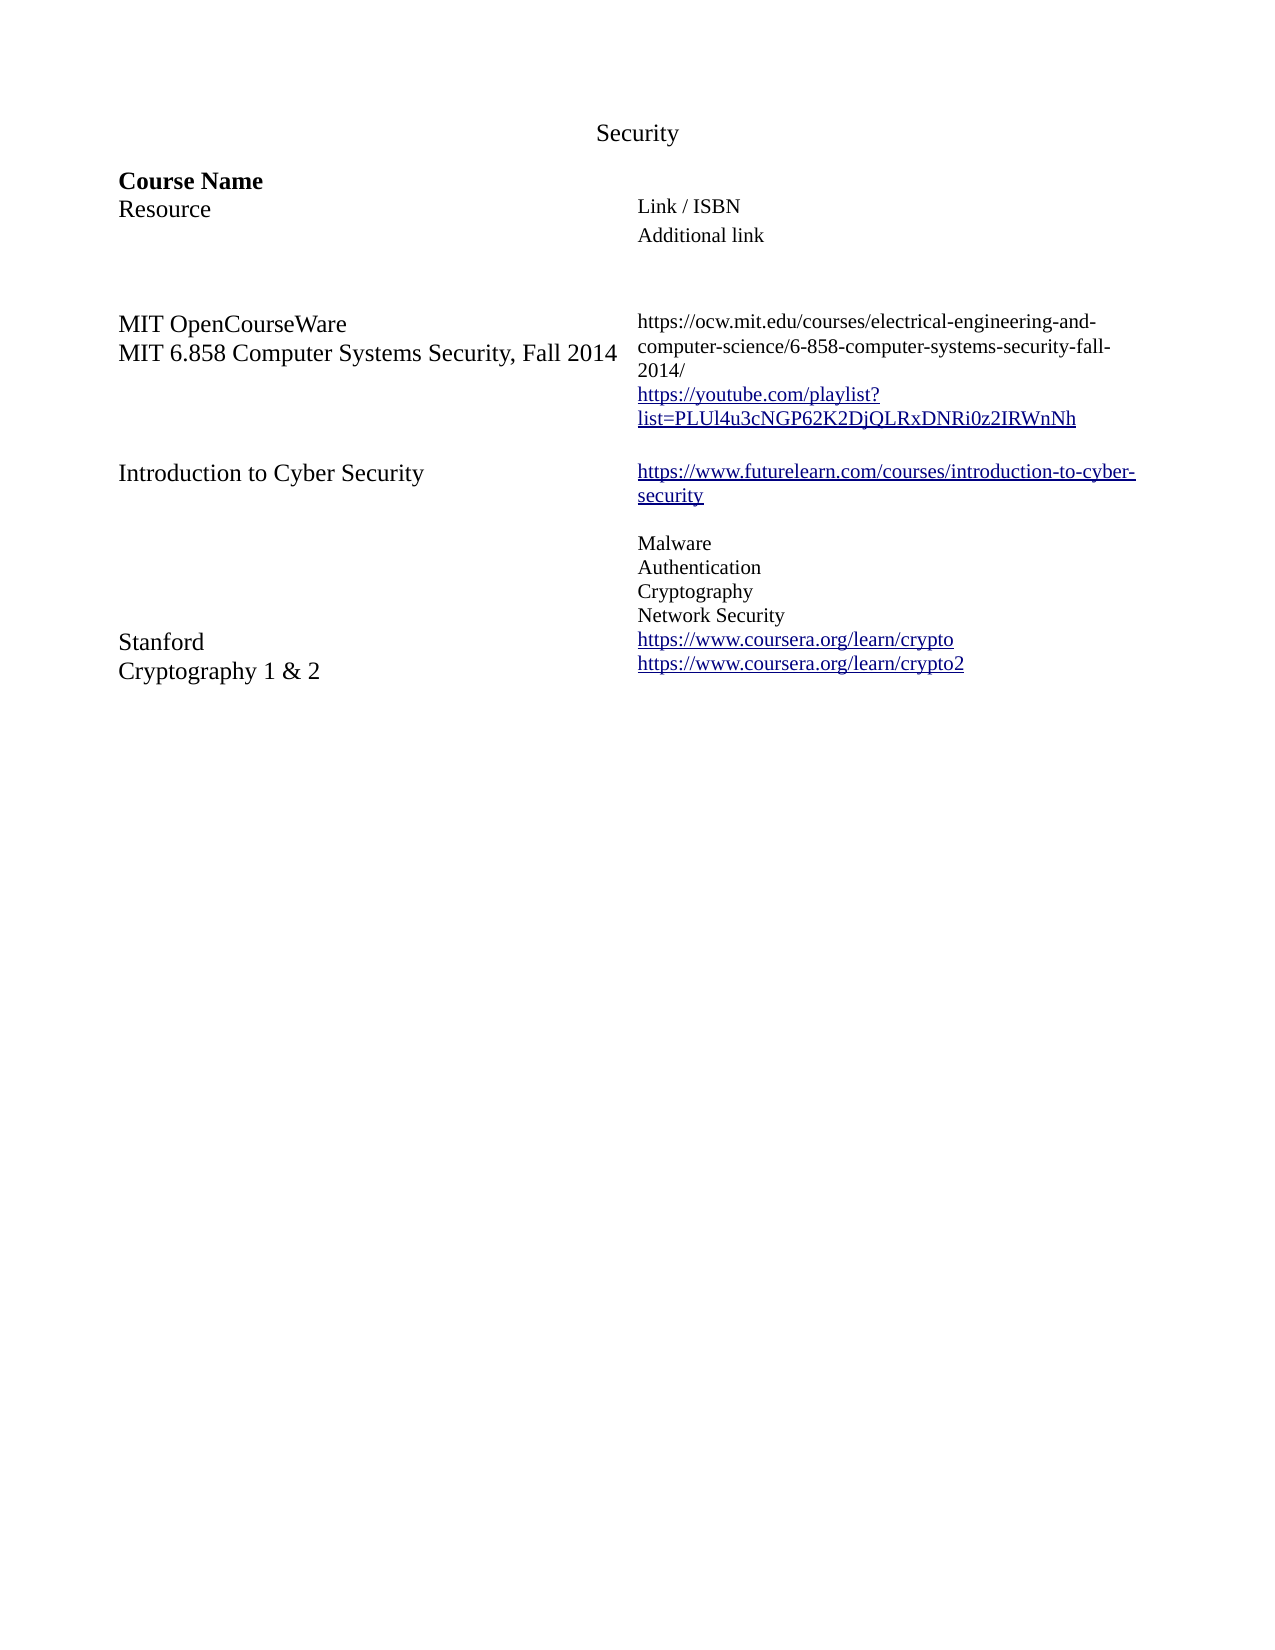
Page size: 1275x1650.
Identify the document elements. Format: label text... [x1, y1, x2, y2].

table_cell [118, 1346, 637, 1374]
table_cell [118, 943, 637, 972]
table_cell [118, 828, 637, 857]
table_cell [638, 1432, 1157, 1461]
table_cell MIT OpenCourseWare MIT 6.858 Computer Systems Security, Fall 2014 [118, 310, 637, 382]
table_cell [638, 742, 1157, 771]
table_cell [638, 943, 1157, 972]
table_cell [638, 1173, 1157, 1202]
table_cell [118, 857, 637, 886]
table_cell [638, 1461, 1157, 1489]
table_cell [118, 223, 637, 252]
table_cell [118, 771, 637, 799]
table_cell https://youtube.com/playlist?list=PLUl4u3cNGP62K2DjQLRxDNRi0z2IRWnNh [638, 382, 1157, 430]
table_cell [638, 1403, 1157, 1432]
table_cell [118, 281, 637, 309]
table_cell [638, 252, 1157, 281]
table_cell [118, 1461, 637, 1489]
table_cell [638, 1087, 1157, 1116]
table_cell [638, 800, 1157, 828]
table_cell [118, 1403, 637, 1432]
table_cell [118, 382, 637, 430]
table_cell [118, 1145, 637, 1173]
table_cell [638, 972, 1157, 1001]
table_cell Resource [118, 195, 637, 223]
table_cell [638, 1346, 1157, 1374]
table_cell https://ocw.mit.edu/courses/electrical-engineering-and-computer-science/6-858-computer-systems-security-fall-2014/ [638, 310, 1157, 382]
table_cell [118, 800, 637, 828]
table_cell [118, 1432, 637, 1461]
table_cell https://www.coursera.org/learn/crypto https://www.coursera.org/learn/crypto2 [638, 627, 1157, 684]
table_cell [118, 1375, 637, 1403]
table_cell Additional link [638, 223, 1157, 252]
table_cell [638, 1490, 1157, 1518]
table_cell [638, 857, 1157, 886]
table_cell [118, 685, 637, 713]
table_cell [118, 713, 637, 742]
table_cell [118, 1087, 637, 1116]
table_cell [118, 1231, 637, 1259]
table_cell [118, 1288, 637, 1317]
table_cell [638, 886, 1157, 914]
table_cell [638, 1260, 1157, 1288]
table_cell Introduction to Cyber Security [118, 459, 637, 627]
table_cell [638, 1317, 1157, 1346]
table_cell [638, 713, 1157, 742]
table_cell [118, 1001, 637, 1029]
table_cell Link / ISBN [638, 195, 1157, 223]
table_cell Stanford Cryptography 1 & 2 [118, 627, 637, 684]
table_cell [118, 915, 637, 943]
table_cell [638, 771, 1157, 799]
table_cell [638, 1202, 1157, 1231]
table_cell [118, 1317, 637, 1346]
table_cell [118, 252, 637, 281]
table_cell [638, 685, 1157, 713]
table_cell [638, 915, 1157, 943]
table_cell [638, 1030, 1157, 1058]
table_cell [638, 1288, 1157, 1317]
table_cell [638, 1145, 1157, 1173]
table_header [638, 166, 1157, 194]
text Security [118, 118, 1157, 147]
table_cell [638, 1116, 1157, 1144]
table_cell [118, 1030, 637, 1058]
table_cell [118, 430, 637, 458]
table_cell [638, 1231, 1157, 1259]
table_cell [118, 1058, 637, 1087]
table_cell [118, 742, 637, 771]
table_cell [118, 1260, 637, 1288]
table_cell [118, 886, 637, 914]
table_cell [638, 1058, 1157, 1087]
table_header Course Name [118, 166, 637, 194]
table_cell [638, 828, 1157, 857]
table_cell [118, 1490, 637, 1518]
table_cell [638, 281, 1157, 309]
table_cell https://www.futurelearn.com/courses/introduction-to-cyber-security Malware Authentication Cryptography Network Security [638, 459, 1157, 627]
table_cell [118, 1173, 637, 1202]
table_cell [118, 1116, 637, 1144]
table_cell [638, 1001, 1157, 1029]
table_cell [118, 972, 637, 1001]
table_cell [638, 1375, 1157, 1403]
table_cell [118, 1202, 637, 1231]
table_cell [638, 430, 1157, 458]
